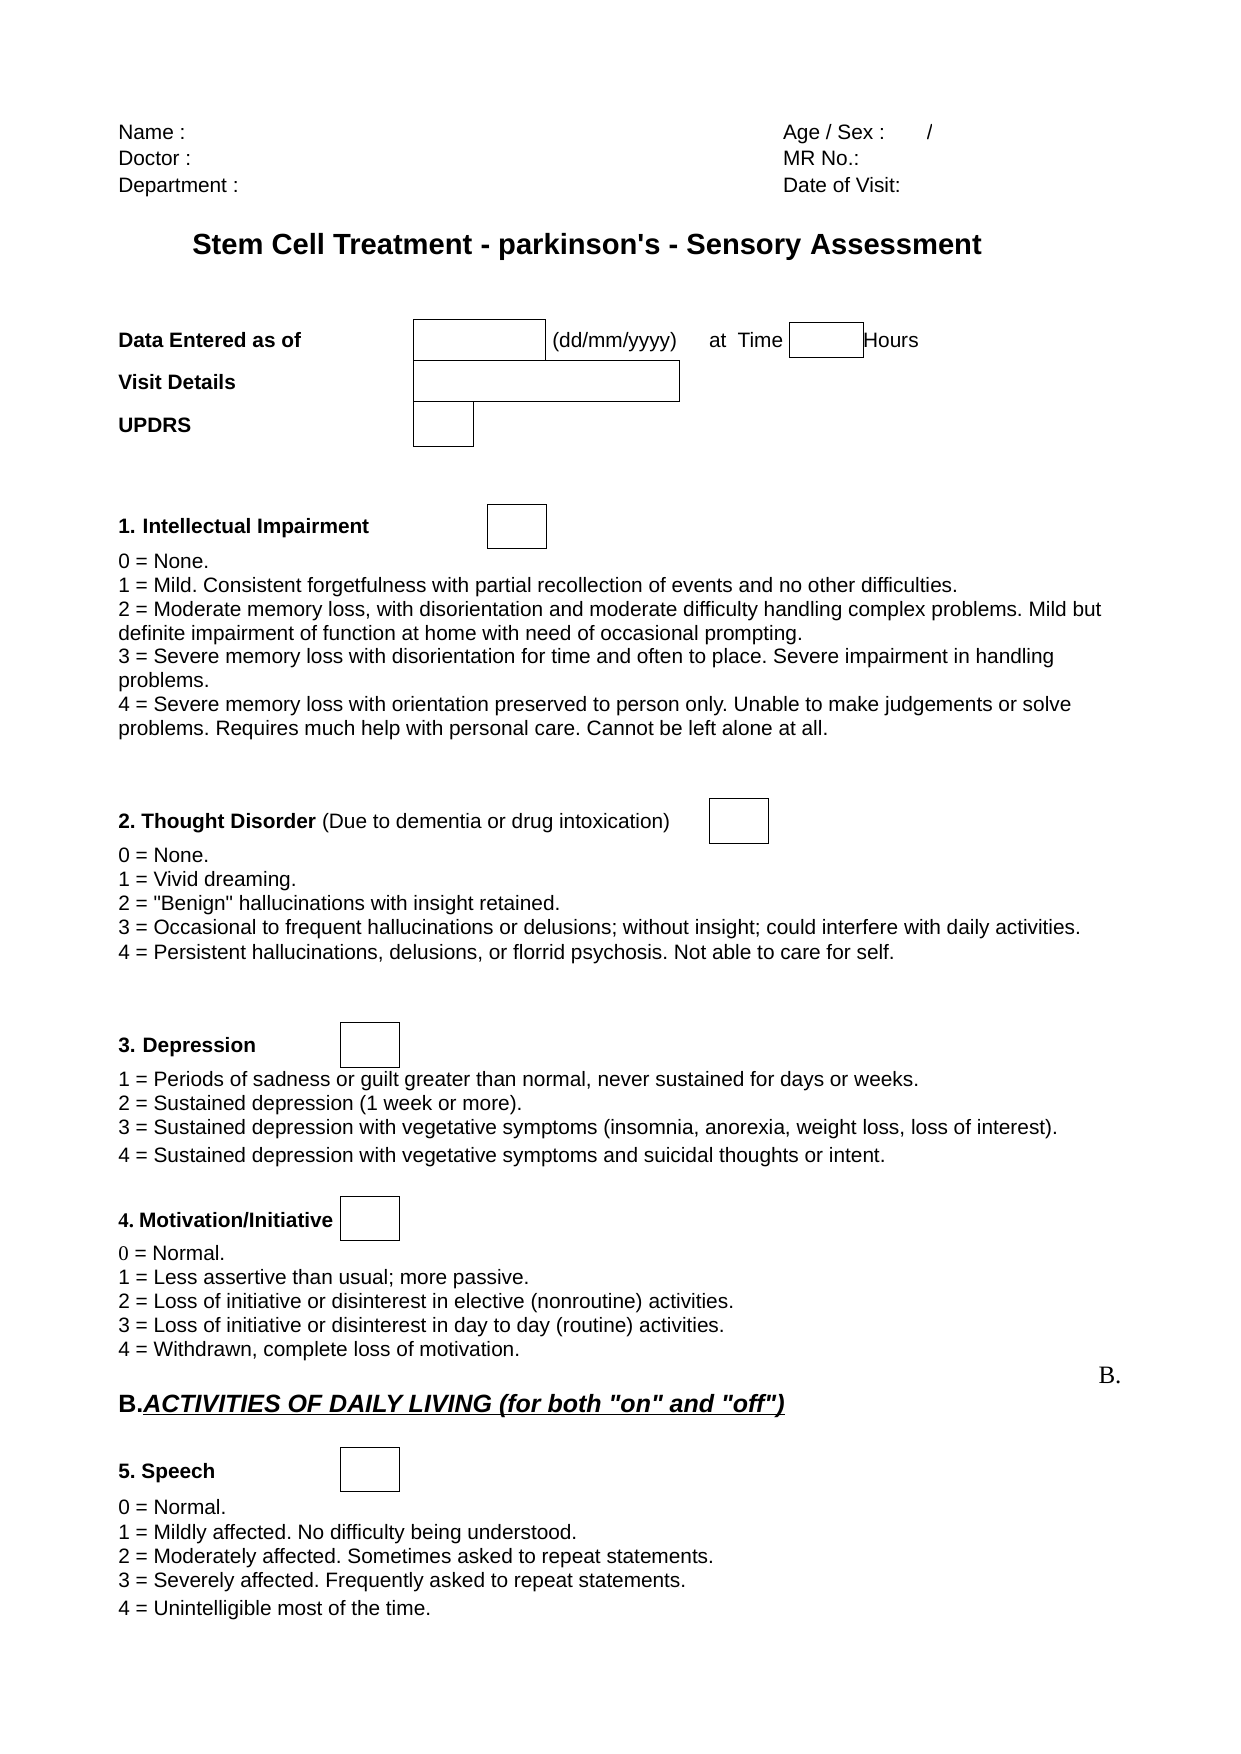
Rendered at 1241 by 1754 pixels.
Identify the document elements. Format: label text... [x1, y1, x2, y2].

text Doctor : [118, 145, 191, 171]
text Stem Cell Treatment - parkinson's - Sensory Assessment [118, 227, 1122, 261]
text [1087, 145, 1122, 171]
text 3. Depression 1 = Periods of sadness or guilt greater than normal, never sustained for days or weeks. 2 = Sustained depression (1 week or more). 3 = Sustained depression with vegetative symptoms (insomnia, anorexia, weight loss, loss of interest). 4 = Sustained depression with vegetative symptoms and suicidal thoughts or intent. 4. Motivation/Initiative 0 = Normal. 1 = Less assertive than usual; more passive. 2 = Loss of initiative or disinterest in elective (nonroutine) activities. 3 = Loss of initiative or disinterest in day to day (routine) activities. 4 = Withdrawn, complete loss of motivation. B. B.ACTIVITIES OF DAILY LIVING (for both "on" and "off") 5. Speech 0 = Normal. 1 = Mildly affected. No difficulty being understood. 2 = Moderately affected. Sometimes asked to repeat statements. 3 = Severely affected. Frequently asked to repeat statements. 4 = Unintelligible most of the time. [118, 1022, 1122, 1621]
text Data Entered as of (dd/mm/yyyy) at Time Hours Visit Details UPDRS [118, 319, 413, 446]
text Name : Age / Sex : / [118, 118, 185, 145]
text Data Entered as of (dd/mm/yyyy) at Time Hours Visit Details UPDRS [474, 319, 1122, 446]
text Name : Age / Sex : / [714, 118, 890, 145]
text Date of Visit: [711, 171, 901, 198]
text MR No.: [706, 145, 865, 171]
text 2. Thought Disorder (Due to dementia or drug intoxication) 0 = None. 1 = Vivid dreaming. 2 = "Benign" hallucinations with insight retained. 3 = Occasional to frequent hallucinations or delusions; without insight; could interfere with daily activities. 4 = Persistent hallucinations, delusions, or florrid psychosis. Not able to care for self. [118, 798, 1122, 964]
text Department : [118, 171, 239, 198]
text Name : Age / Sex : / [973, 118, 1122, 145]
text 1. Intellectual Impairment 0 = None. 1 = Mild. Consistent forgetfulness with partial recollection of events and no other difficulties. 2 = Moderate memory loss, with disorientation and moderate difficulty handling complex problems. Mild but definite impairment of function at home with need of occasional prompting. 3 = Severe memory loss with disorientation for time and often to place. Severe impairment in handling problems. 4 = Severe memory loss with orientation preserved to person only. Unable to make judgements or solve problems. Requires much help with personal care. Cannot be left alone at all. [118, 504, 1122, 740]
text [1032, 171, 1122, 198]
